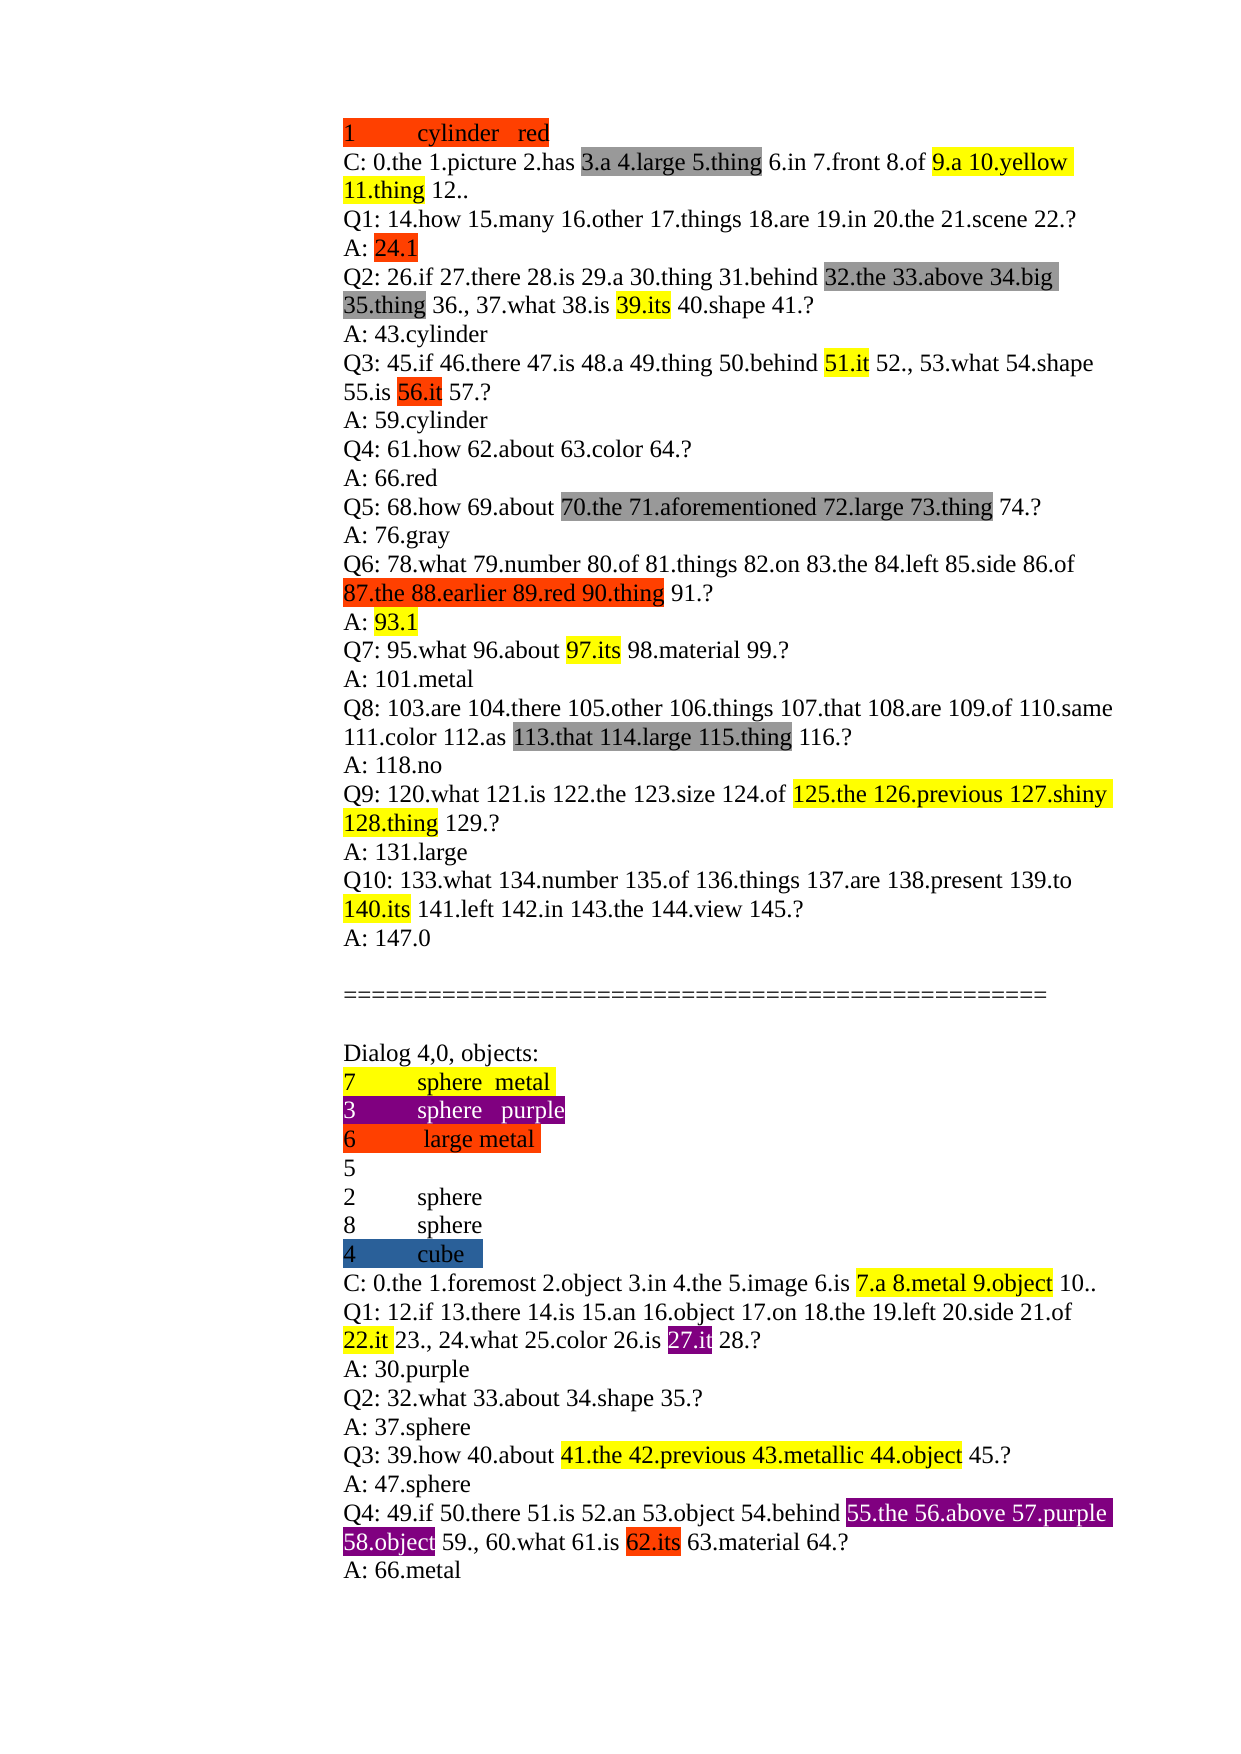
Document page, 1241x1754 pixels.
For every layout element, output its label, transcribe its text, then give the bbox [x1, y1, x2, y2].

text 2 sphere [343, 1182, 1122, 1211]
text Q8: 103.are 104.there 105.other 106.things 107.that 108.are 109.of 110.same 111.color 112.as 113.that 114.large 115.thing 116.? [343, 693, 1122, 751]
text Q4: 61.how 62.about 63.color 64.? [343, 434, 1122, 463]
text A: 47.sphere [343, 1469, 1122, 1498]
text A: 24.1 [343, 233, 1122, 262]
text Q7: 95.what 96.about 97.its 98.material 99.? [343, 636, 1122, 664]
text Q1: 12.if 13.there 14.is 15.an 16.object 17.on 18.the 19.left 20.side 21.of 22.it 23., 24.what 25.color 26.is 27.it 28.? [343, 1297, 1122, 1354]
text A: 93.1 [343, 607, 1122, 636]
text 4 cube [343, 1239, 1122, 1268]
text A: 118.no [343, 751, 1122, 779]
text 7 sphere metal [343, 1067, 1122, 1096]
text A: 59.cylinder [343, 406, 1122, 434]
text Q5: 68.how 69.about 70.the 71.aforementioned 72.large 73.thing 74.? [343, 492, 1122, 521]
text Q10: 133.what 134.number 135.of 136.things 137.are 138.present 139.to 140.its 141.left 142.in 143.the 144.view 145.? [343, 866, 1122, 923]
text Q3: 45.if 46.there 47.is 48.a 49.thing 50.behind 51.it 52., 53.what 54.shape 55.is 56.it 57.? [343, 348, 1122, 406]
text Q2: 26.if 27.there 28.is 29.a 30.thing 31.behind 32.the 33.above 34.big 35.thing 36., 37.what 38.is 39.its 40.shape 41.? [343, 262, 1122, 319]
text A: 43.cylinder [343, 319, 1122, 348]
text A: 30.purple [343, 1354, 1122, 1383]
text Dialog 4,0, objects: [343, 1038, 1122, 1067]
text Q1: 14.how 15.many 16.other 17.things 18.are 19.in 20.the 21.scene 22.? [343, 204, 1122, 233]
text 1 cylinder red [343, 118, 1122, 147]
text A: 76.gray [343, 521, 1122, 549]
text Q3: 39.how 40.about 41.the 42.previous 43.metallic 44.object 45.? [343, 1441, 1122, 1469]
text C: 0.the 1.foremost 2.object 3.in 4.the 5.image 6.is 7.a 8.metal 9.object 10.. [343, 1268, 1122, 1297]
text Q4: 49.if 50.there 51.is 52.an 53.object 54.behind 55.the 56.above 57.purple 58.object 59., 60.what 61.is 62.its 63.material 64.? [343, 1498, 1122, 1556]
text ================================================== [343, 981, 1122, 1009]
text Q2: 32.what 33.about 34.shape 35.? [343, 1383, 1122, 1412]
text 3 sphere purple [343, 1096, 1122, 1124]
text A: 147.0 [343, 923, 1122, 952]
text A: 37.sphere [343, 1412, 1122, 1441]
text A: 101.metal [343, 664, 1122, 693]
text Q6: 78.what 79.number 80.of 81.things 82.on 83.the 84.left 85.side 86.of 87.the 88.earlier 89.red 90.thing 91.? [343, 549, 1122, 607]
text 5 [343, 1153, 1122, 1182]
text C: 0.the 1.picture 2.has 3.a 4.large 5.thing 6.in 7.front 8.of 9.a 10.yellow 11.thing 12.. [343, 147, 1122, 204]
text A: 131.large [343, 837, 1122, 866]
text A: 66.red [343, 463, 1122, 492]
text 8 sphere [343, 1211, 1122, 1239]
text Q9: 120.what 121.is 122.the 123.size 124.of 125.the 126.previous 127.shiny 128.thing 129.? [343, 779, 1122, 837]
text 6 large metal [343, 1124, 1122, 1153]
text A: 66.metal [343, 1556, 1122, 1584]
